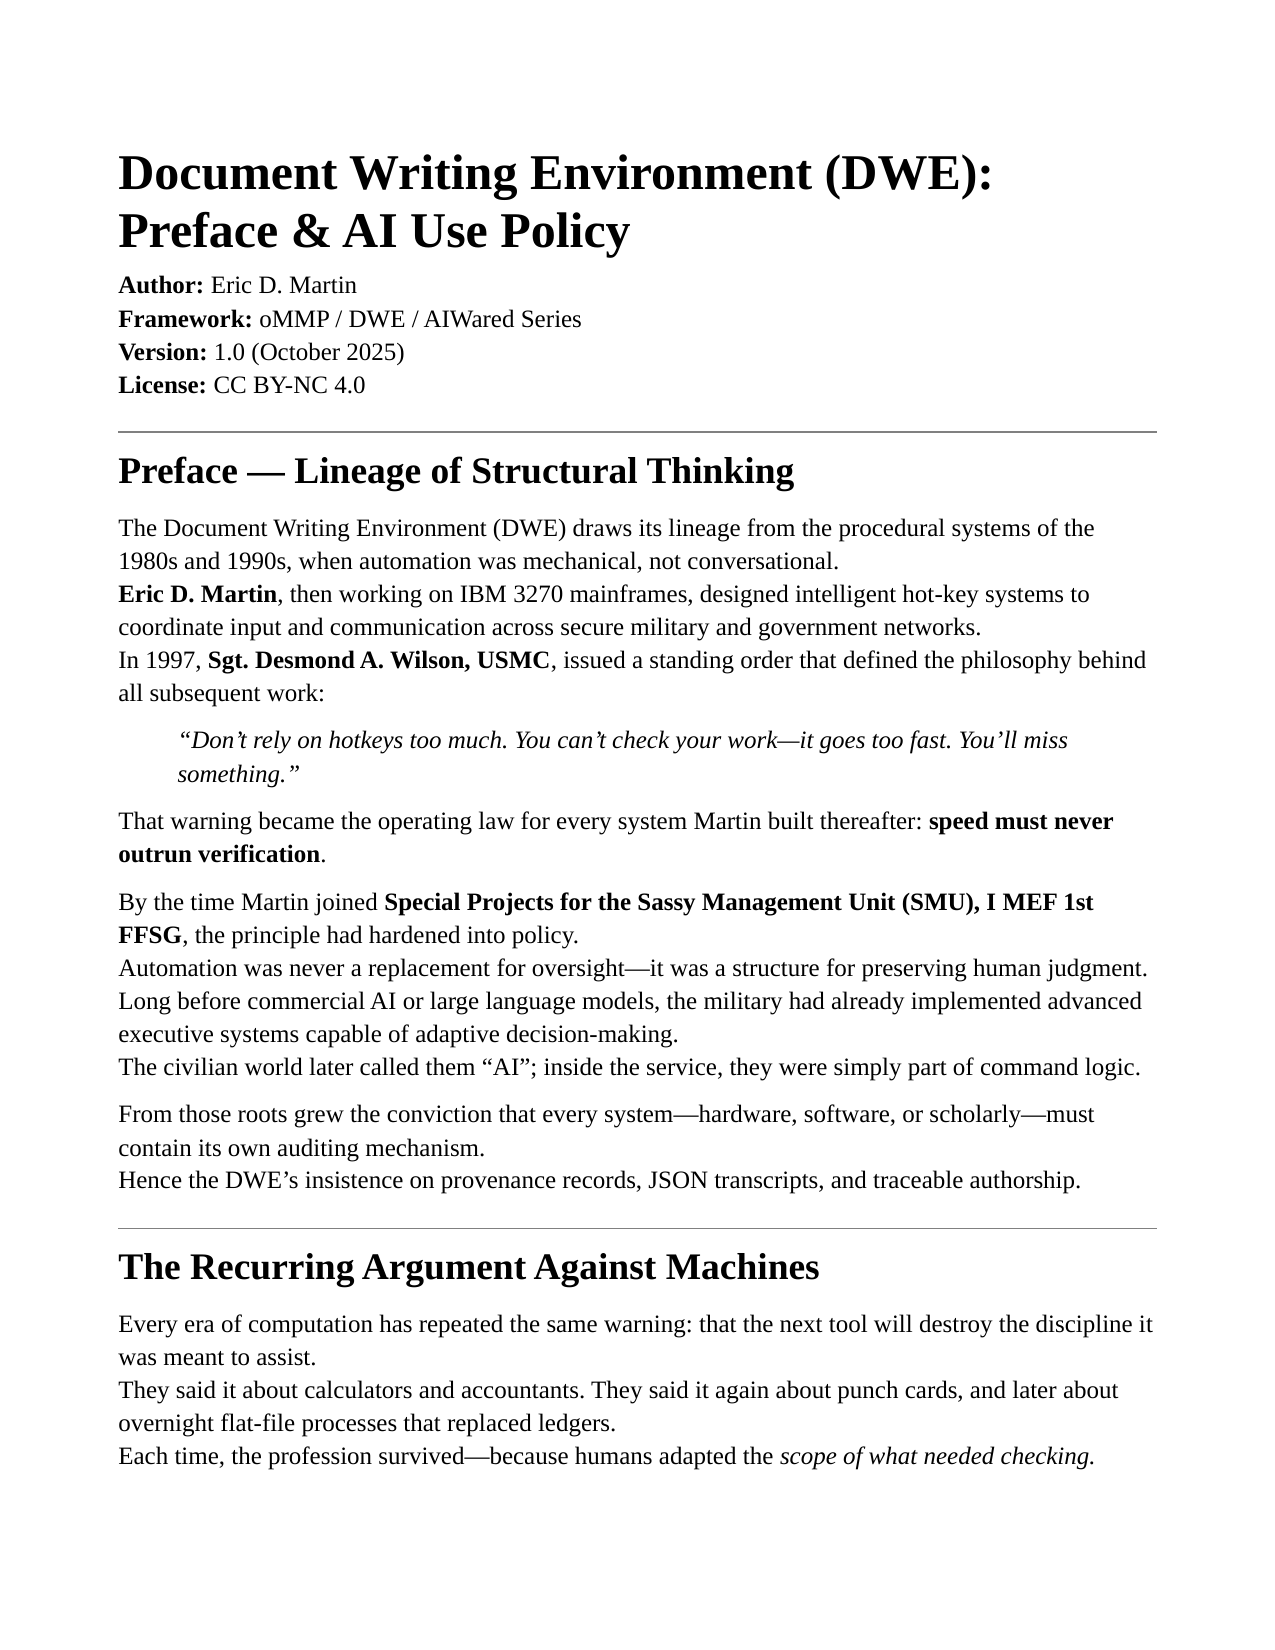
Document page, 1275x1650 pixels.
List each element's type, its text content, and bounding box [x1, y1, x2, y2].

text That warning became the operating law for every system Martin built thereafter: speed must never outrun verification. [118, 806, 1157, 868]
text Author: Eric D. Martin Framework: oMMP / DWE / AIWared Series Version: 1.0 (October 2025) License: CC BY-NC 4.0 [118, 271, 1157, 398]
text From those roots grew the conviction that every system—hardware, software, or scholarly—must contain its own auditing mechanism. Hence the DWE’s insistence on provenance records, JSON transcripts, and traceable authorship. [118, 1099, 1157, 1194]
text Every era of computation has repeated the same warning: that the next tool will destroy the discipline it was meant to assist. They said it about calculators and accountants. They said it again about punch cards, and later about overnight flat-file processes that replaced ledgers. Each time, the profession survived—because humans adapted the scope of what needed checking. [118, 1309, 1157, 1470]
subtitle The Recurring Argument Against Machines [118, 1245, 1157, 1288]
text By the time Martin joined Special Projects for the Sassy Management Unit (SMU), I MEF 1st FFSG, the principle had hardened into policy. Automation was never a replacement for oversight—it was a structure for preserving human judgment. Long before commercial AI or large language models, the military had already implemented advanced executive systems capable of adaptive decision-making. The civilian world later called them “AI”; inside the service, they were simply part of command logic. [118, 887, 1157, 1081]
text The Document Writing Environment (DWE) draws its lineage from the procedural systems of the 1980s and 1990s, when automation was mechanical, not conversational. Eric D. Martin, then working on IBM 3270 mainframes, designed intelligent hot-key systems to coordinate input and communication across secure military and government networks. In 1997, Sgt. Desmond A. Wilson, USMC, issued a standing order that defined the philosophy behind all subsequent work: [118, 513, 1157, 707]
text “Don’t rely on hotkeys too much. You can’t check your work—it goes too fast. You’ll miss something.” [177, 726, 1098, 787]
subtitle Document Writing Environment (DWE): Preface & AI Use Policy [118, 143, 1157, 258]
subtitle Preface — Lineage of Structural Thinking [118, 449, 1157, 492]
